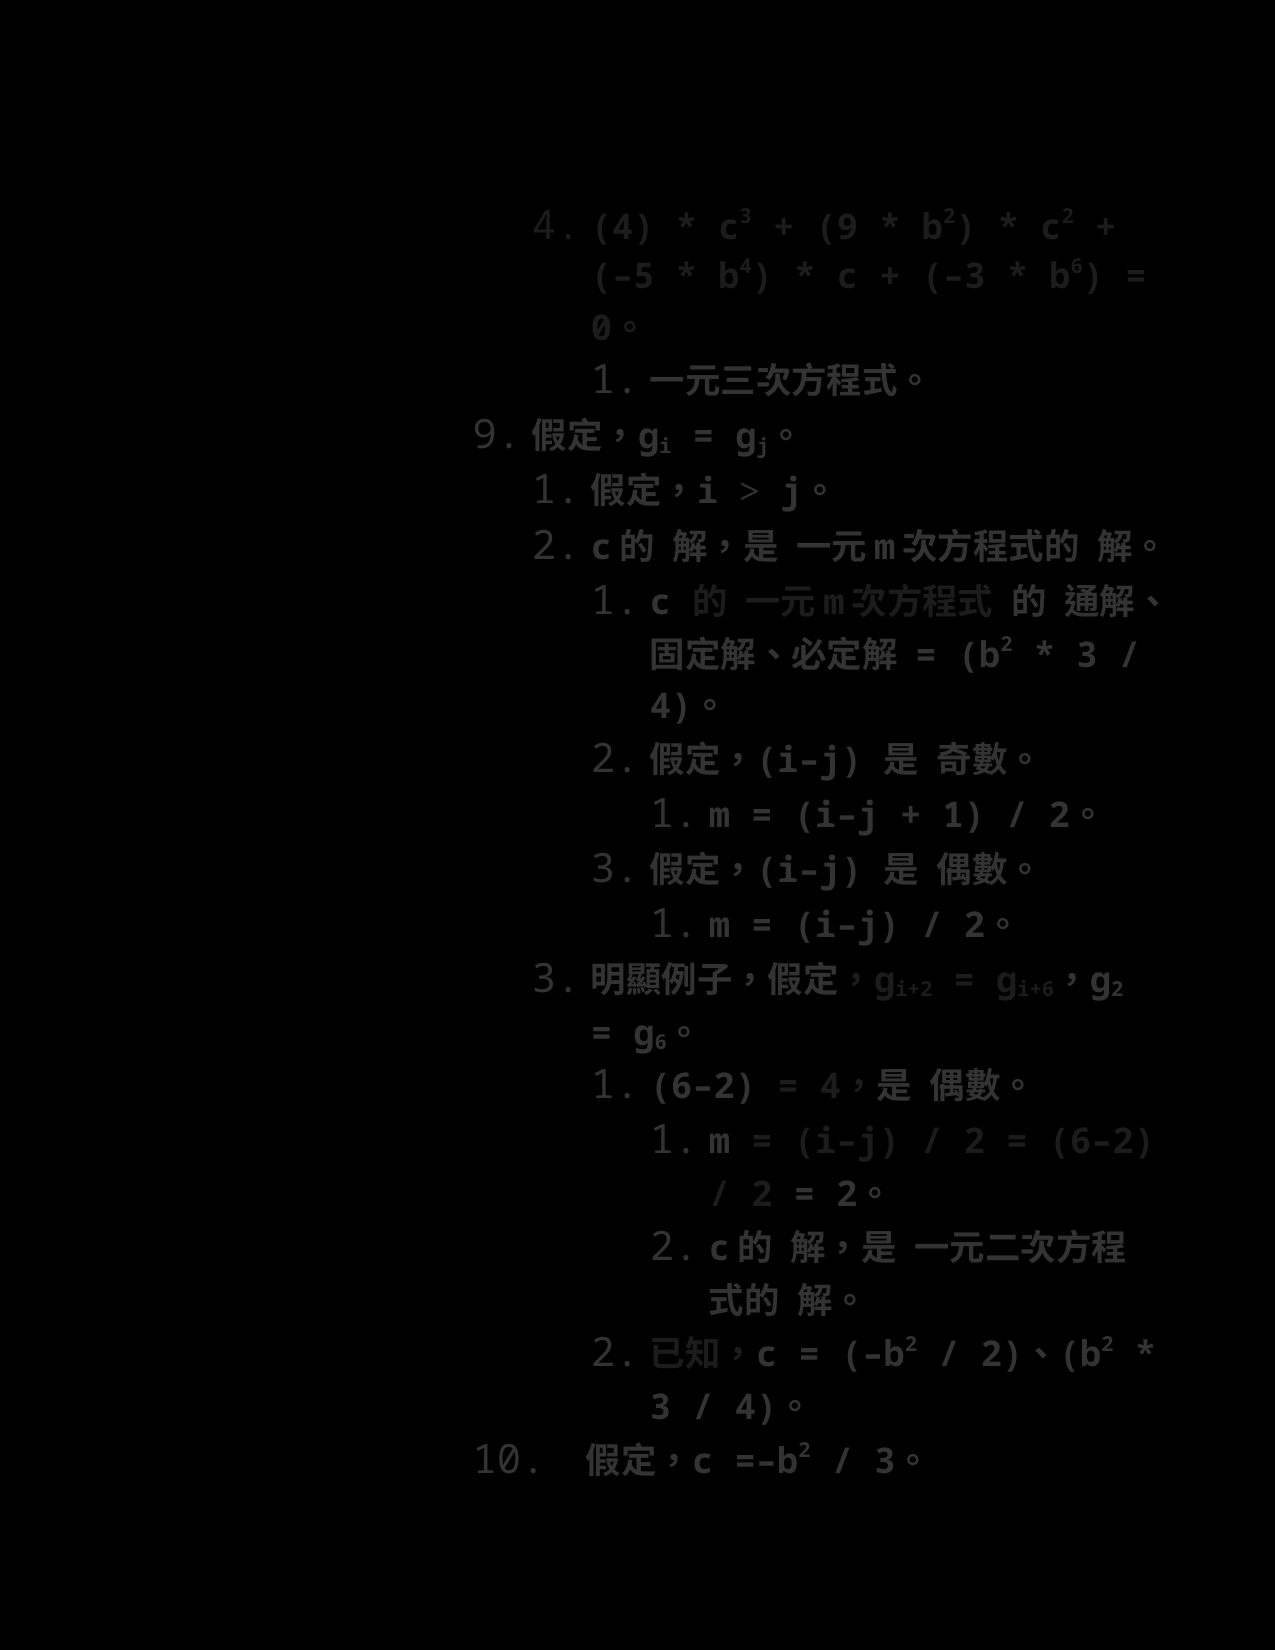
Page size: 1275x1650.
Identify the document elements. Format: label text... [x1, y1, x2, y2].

list c的 解，是 一元m次方程式的 解。 [532, 516, 1157, 571]
list 假定，i > j。 [532, 461, 1157, 516]
list m = (i–j) / 2 = (6–2) / 2 = 2。 [649, 1111, 1157, 1217]
list (4) * c3 + (9 * b2) * c2 + (–5 * b4) * c + (–3 * b6) = 0。 [532, 196, 1157, 351]
list 假定，(i–j) 是 奇數。 [591, 729, 1157, 784]
list (6–2) = 4，是 偶數。 [591, 1056, 1157, 1111]
list 已知，c = (–b2 / 2)、(b2 * 3 / 4)。 [591, 1323, 1157, 1430]
list c的 解，是 一元二次方程式的 解。 [649, 1217, 1157, 1323]
list c 的 一元m次方程式 的 通解、固定解、必定解 = (b2 * 3 / 4)。 [591, 571, 1157, 729]
list m = (i–j + 1) / 2。 [649, 784, 1157, 839]
list 一元三次方程式。 [591, 351, 1157, 406]
list m = (i–j) / 2。 [649, 894, 1157, 949]
list 假定，c =–b2 / 3。 [472, 1430, 1157, 1485]
list 假定，(i–j) 是 偶數。 [591, 839, 1157, 894]
list 假定，gi = gj。 [472, 406, 1157, 461]
list 明顯例子，假定，gi+2 = gi+6，g2 = g6。 [532, 949, 1157, 1056]
